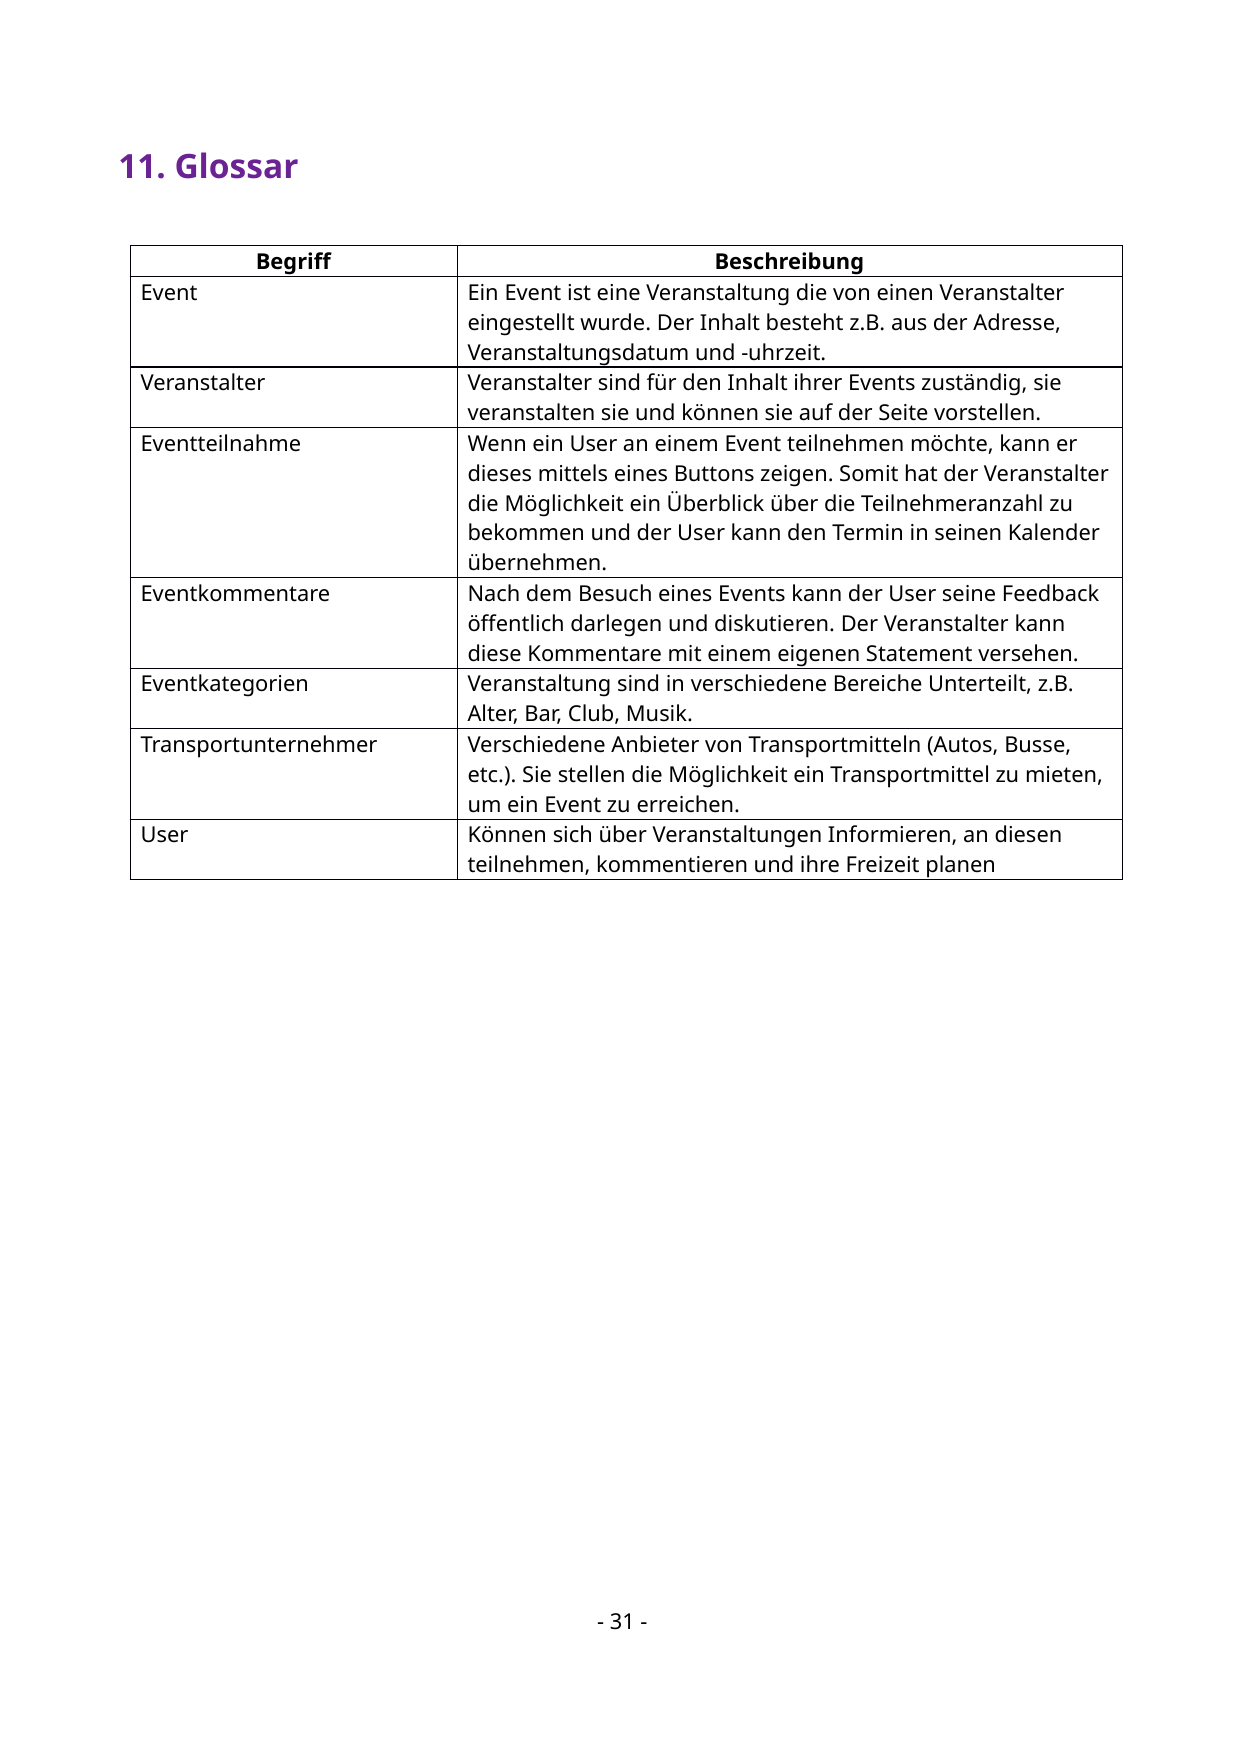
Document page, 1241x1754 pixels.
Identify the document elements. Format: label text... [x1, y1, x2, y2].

table_cell Nach dem Besuch eines Events kann der User seine Feedback öffentlich darlegen und diskutieren. Der Veranstalter kann diese Kommentare mit einem eigenen Statement versehen. [458, 578, 1122, 667]
table_cell User [131, 820, 457, 879]
table_cell Veranstalter sind für den Inhalt ihrer Events zuständig, sie veranstalten sie und können sie auf der Seite vorstellen. [458, 368, 1122, 427]
table_cell Eventkommentare [131, 578, 457, 667]
table_cell Event [131, 277, 457, 366]
table_cell Veranstalter [131, 368, 457, 427]
table_cell Ein Event ist eine Veranstaltung die von einen Veranstalter eingestellt wurde. Der Inhalt besteht z.B. aus der Adresse, Veranstaltungsdatum und -uhrzeit. [458, 277, 1122, 366]
subtitle 11. Glossar [118, 143, 1126, 189]
table_cell Eventteilnahme [131, 428, 457, 577]
table_cell Veranstaltung sind in verschiedene Bereiche Unterteilt, z.B. Alter, Bar, Club, Musik. [458, 669, 1122, 728]
table_header Begriff [131, 246, 457, 276]
table_cell Verschiedene Anbieter von Transportmitteln (Autos, Busse, etc.). Sie stellen die Möglichkeit ein Transportmittel zu mieten, um ein Event zu erreichen. [458, 729, 1122, 818]
table_cell Wenn ein User an einem Event teilnehmen möchte, kann er dieses mittels eines Buttons zeigen. Somit hat der Veranstalter die Möglichkeit ein Überblick über die Teilnehmeranzahl zu bekommen und der User kann den Termin in seinen Kalender übernehmen. [458, 428, 1122, 577]
table_cell Können sich über Veranstaltungen Informieren, an diesen teilnehmen, kommentieren und ihre Freizeit planen [458, 820, 1122, 879]
table_header Beschreibung [458, 246, 1122, 276]
table_cell Transportunternehmer [131, 729, 457, 818]
table_cell Eventkategorien [131, 669, 457, 728]
